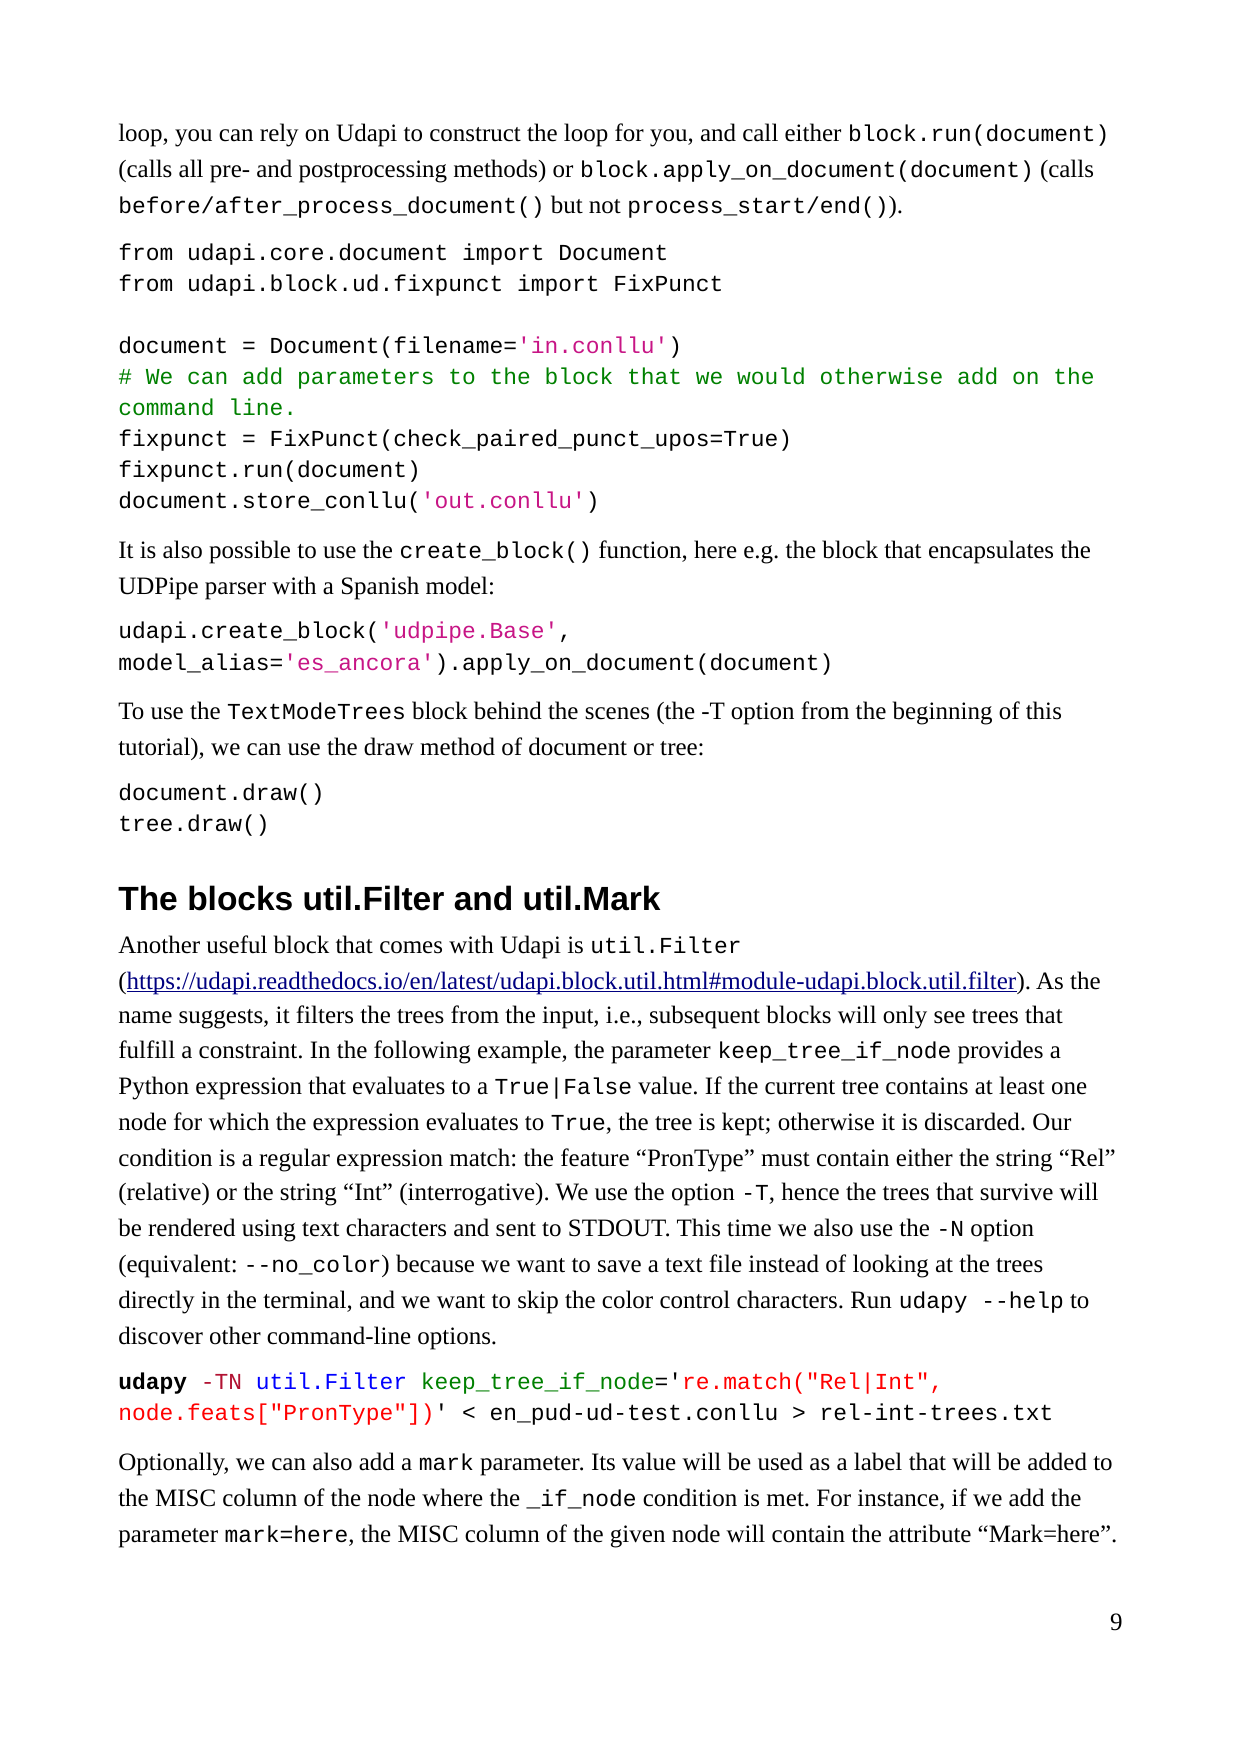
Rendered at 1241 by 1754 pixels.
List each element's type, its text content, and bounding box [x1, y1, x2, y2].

text To use the TextModeTrees block behind the scenes (the -T option from the beginning of this tutorial), we can use the draw method of document or tree: [118, 696, 1122, 761]
subtitle The blocks util.Filter and util.Mark [118, 879, 1122, 918]
text It is also possible to use the create_block() function, here e.g. the block that encapsulates the UDPipe parser with a Spanish model: [118, 535, 1122, 599]
text Optionally, we can also add a mark parameter. Its value will be used as a label that will be added to the MISC column of the node where the _if_node condition is met. For instance, if we add the parameter mark=here, the MISC column of the given node will contain the attribute “Mark=here”. [118, 1447, 1122, 1549]
text udapi.create_block('udpipe.Base', model_alias='es_ancora').apply_on_document(document) [118, 620, 1122, 677]
text loop, you can rely on Udapi to construct the loop for you, and call either block.run(document) (calls all pre- and postprocessing methods) or block.apply_on_document(document) (calls before/after_process_document() but not process_start/end()). [118, 118, 1122, 220]
text Another useful block that comes with Udapi is util.Filter (https://udapi.readthedocs.io/en/latest/udapi.block.util.html#module-udapi.block.util.filter). As the name suggests, it filters the trees from the input, i.e., subsequent blocks will only see trees that fulfill a constraint. In the following example, the parameter keep_tree_if_node provides a Python expression that evaluates to a True|False value. If the current tree contains at least one node for which the expression evaluates to True, the tree is kept; otherwise it is discarded. Our condition is a regular expression match: the feature “PronType” must contain either the string “Rel” (relative) or the string “Int” (interrogative). We use the option -T, hence the trees that survive will be rendered using text characters and sent to STDOUT. This time we also use the -N option (equivalent: --no_color) because we want to save a text file instead of looking at the trees directly in the terminal, and we want to skip the color control characters. Run udapy --help to discover other command-line options. [118, 930, 1122, 1350]
text document.draw() tree.draw() [118, 781, 1122, 838]
text udapy -TN util.Filter keep_tree_if_node='re.match("Rel|Int", node.feats["PronType"])' < en_pud-ud-test.conllu > rel-int-trees.txt [118, 1370, 1122, 1427]
text from udapi.core.document import Document from udapi.block.ud.fixpunct import FixPunct document = Document(filename='in.conllu') # We can add parameters to the block that we would otherwise add on the command line. fixpunct = FixPunct(check_paired_punct_upos=True) fixpunct.run(document) document.store_conllu('out.conllu') [118, 241, 1122, 515]
